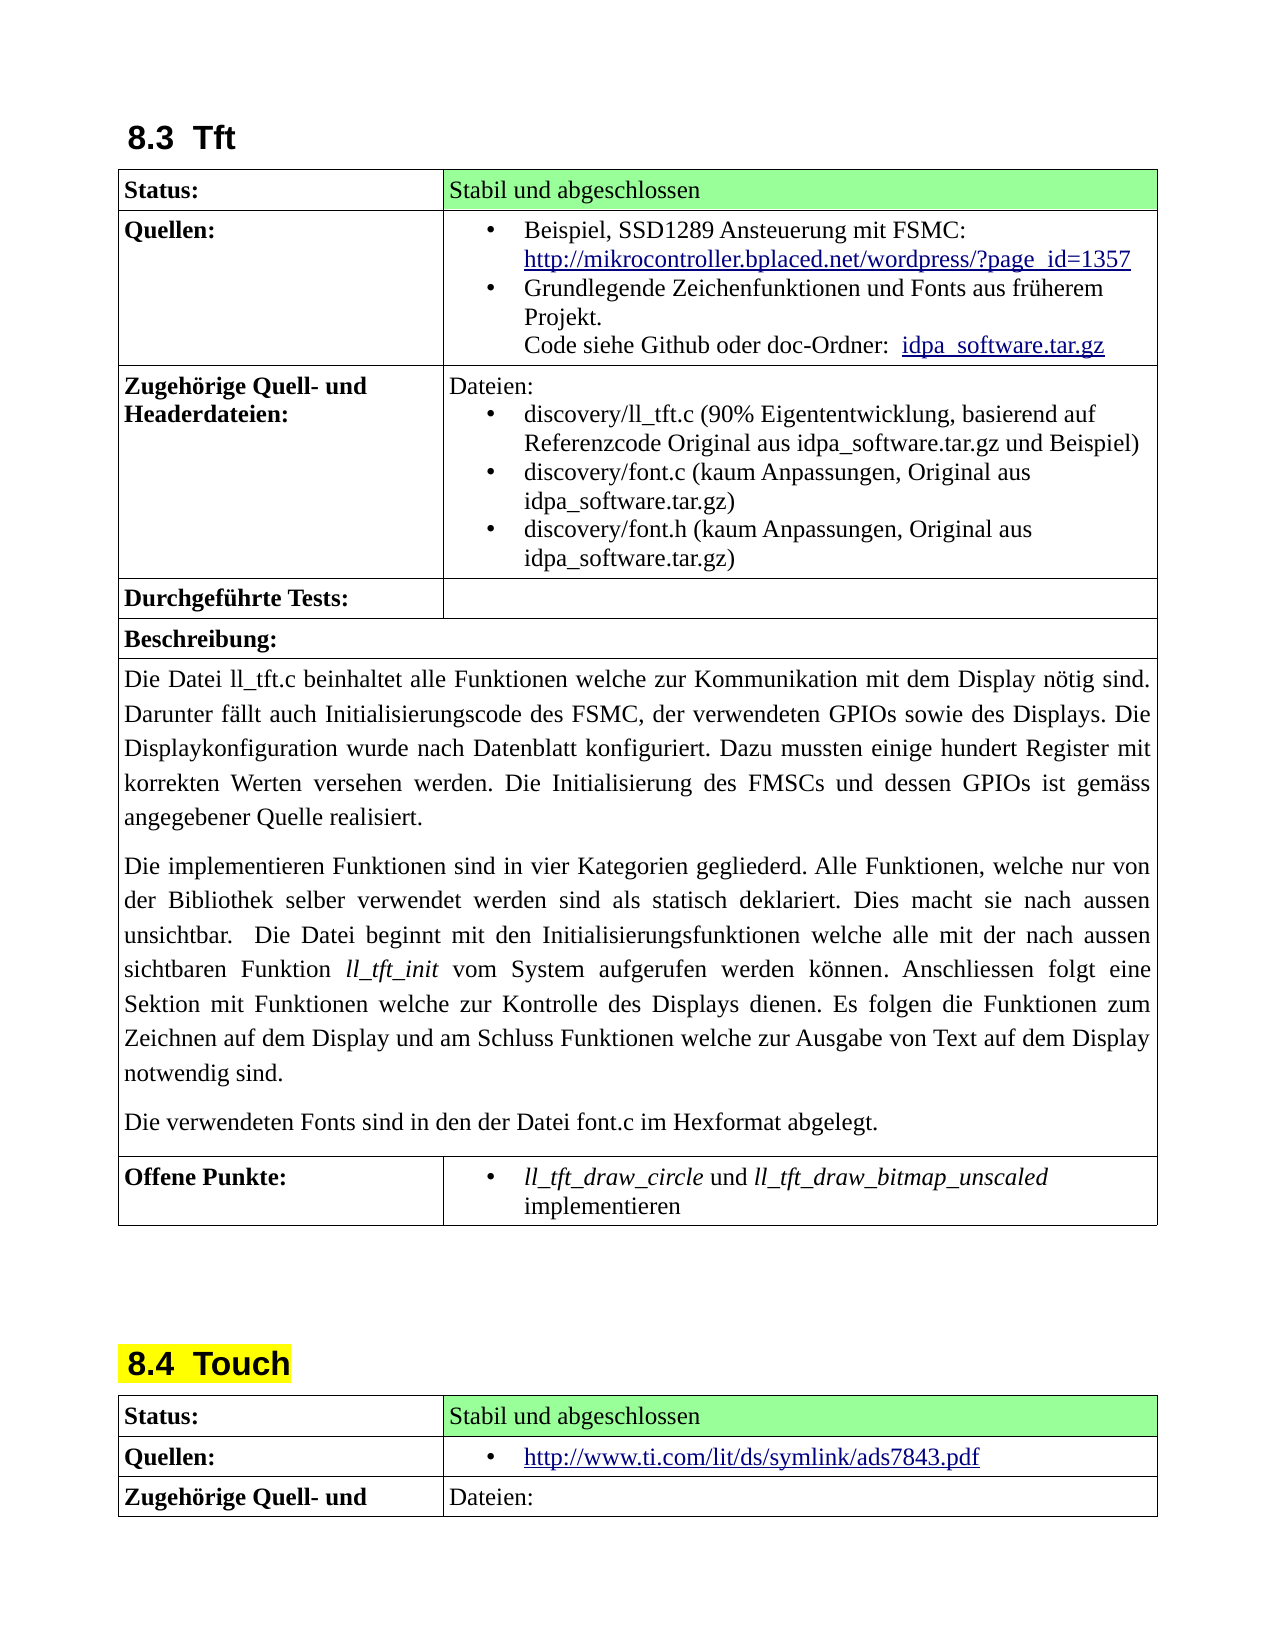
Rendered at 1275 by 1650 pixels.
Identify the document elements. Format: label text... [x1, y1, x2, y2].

table_header Status: [119, 170, 443, 209]
table_cell Quellen: [119, 1437, 443, 1476]
table_cell Beschreibung: [119, 619, 1157, 658]
table_header Stabil und abgeschlossen [444, 170, 1157, 209]
table_cell Zugehörige Quell- und [119, 1477, 443, 1516]
table_cell Die Datei ll_tft.c beinhaltet alle Funktionen welche zur Kommunikation mit dem Display nötig sind. Darunter fällt auch Initialisierungscode des FSMC, der verwendeten GPIOs sowie des Displays. Die Displaykonfiguration wurde nach Datenblatt konfiguriert. Dazu mussten einige hundert Register mit korrekten Werten versehen werden. Die Initialisierung des FMSCs und dessen GPIOs ist gemäss angegebener Quelle realisiert. Die implementieren Funktionen sind in vier Kategorien gegliederd. Alle Funktionen, welche nur von der Bibliothek selber verwendet werden sind als statisch deklariert. Dies macht sie nach aussen unsichtbar. Die Datei beginnt mit den Initialisierungsfunktionen welche alle mit der nach aussen sichtbaren Funktion ll_tft_init vom System aufgerufen werden können. Anschliessen folgt eine Sektion mit Funktionen welche zur Kontrolle des Displays dienen. Es folgen die Funktionen zum Zeichnen auf dem Display und am Schluss Funktionen welche zur Ausgabe von Text auf dem Display notwendig sind. Die verwendeten Fonts sind in den der Datei font.c im Hexformat abgelegt. [119, 659, 1157, 1156]
table_cell ll_tft_draw_circle und ll_tft_draw_bitmap_unscaled implementieren [444, 1157, 1157, 1225]
table_cell Beispiel, SSD1289 Ansteuerung mit FSMC: http://mikrocontroller.bplaced.net/wordpress/?page_id=1357 Grundlegende Zeichenfunktionen und Fonts aus früherem Projekt. Code siehe Github oder doc-Ordner: idpa_software.tar.gz [444, 211, 1157, 365]
table_cell Dateien: discovery/ll_tft.c (90% Eigententwicklung, basierend auf Referenzcode Original aus idpa_software.tar.gz und Beispiel) discovery/font.c (kaum Anpassungen, Original aus idpa_software.tar.gz) discovery/font.h (kaum Anpassungen, Original aus idpa_software.tar.gz) [444, 366, 1157, 578]
table_header Status: [119, 1396, 443, 1436]
table_cell Dateien: discovery/ll_touch.c (100% Eigententwicklung) [444, 1477, 1157, 1516]
table_cell Offene Punkte: [119, 1157, 443, 1225]
table_cell Zugehörige Quell- und Headerdateien: [119, 366, 443, 578]
subtitle Touch [118, 1344, 1157, 1383]
table_header Stabil und abgeschlossen [444, 1396, 1157, 1436]
subtitle Tft [118, 118, 1157, 157]
table_cell [444, 579, 1157, 618]
table_cell http://www.ti.com/lit/ds/symlink/ads7843.pdf [444, 1437, 1157, 1476]
table_cell Quellen: [119, 211, 443, 365]
table_cell Durchgeführte Tests: [119, 579, 443, 618]
